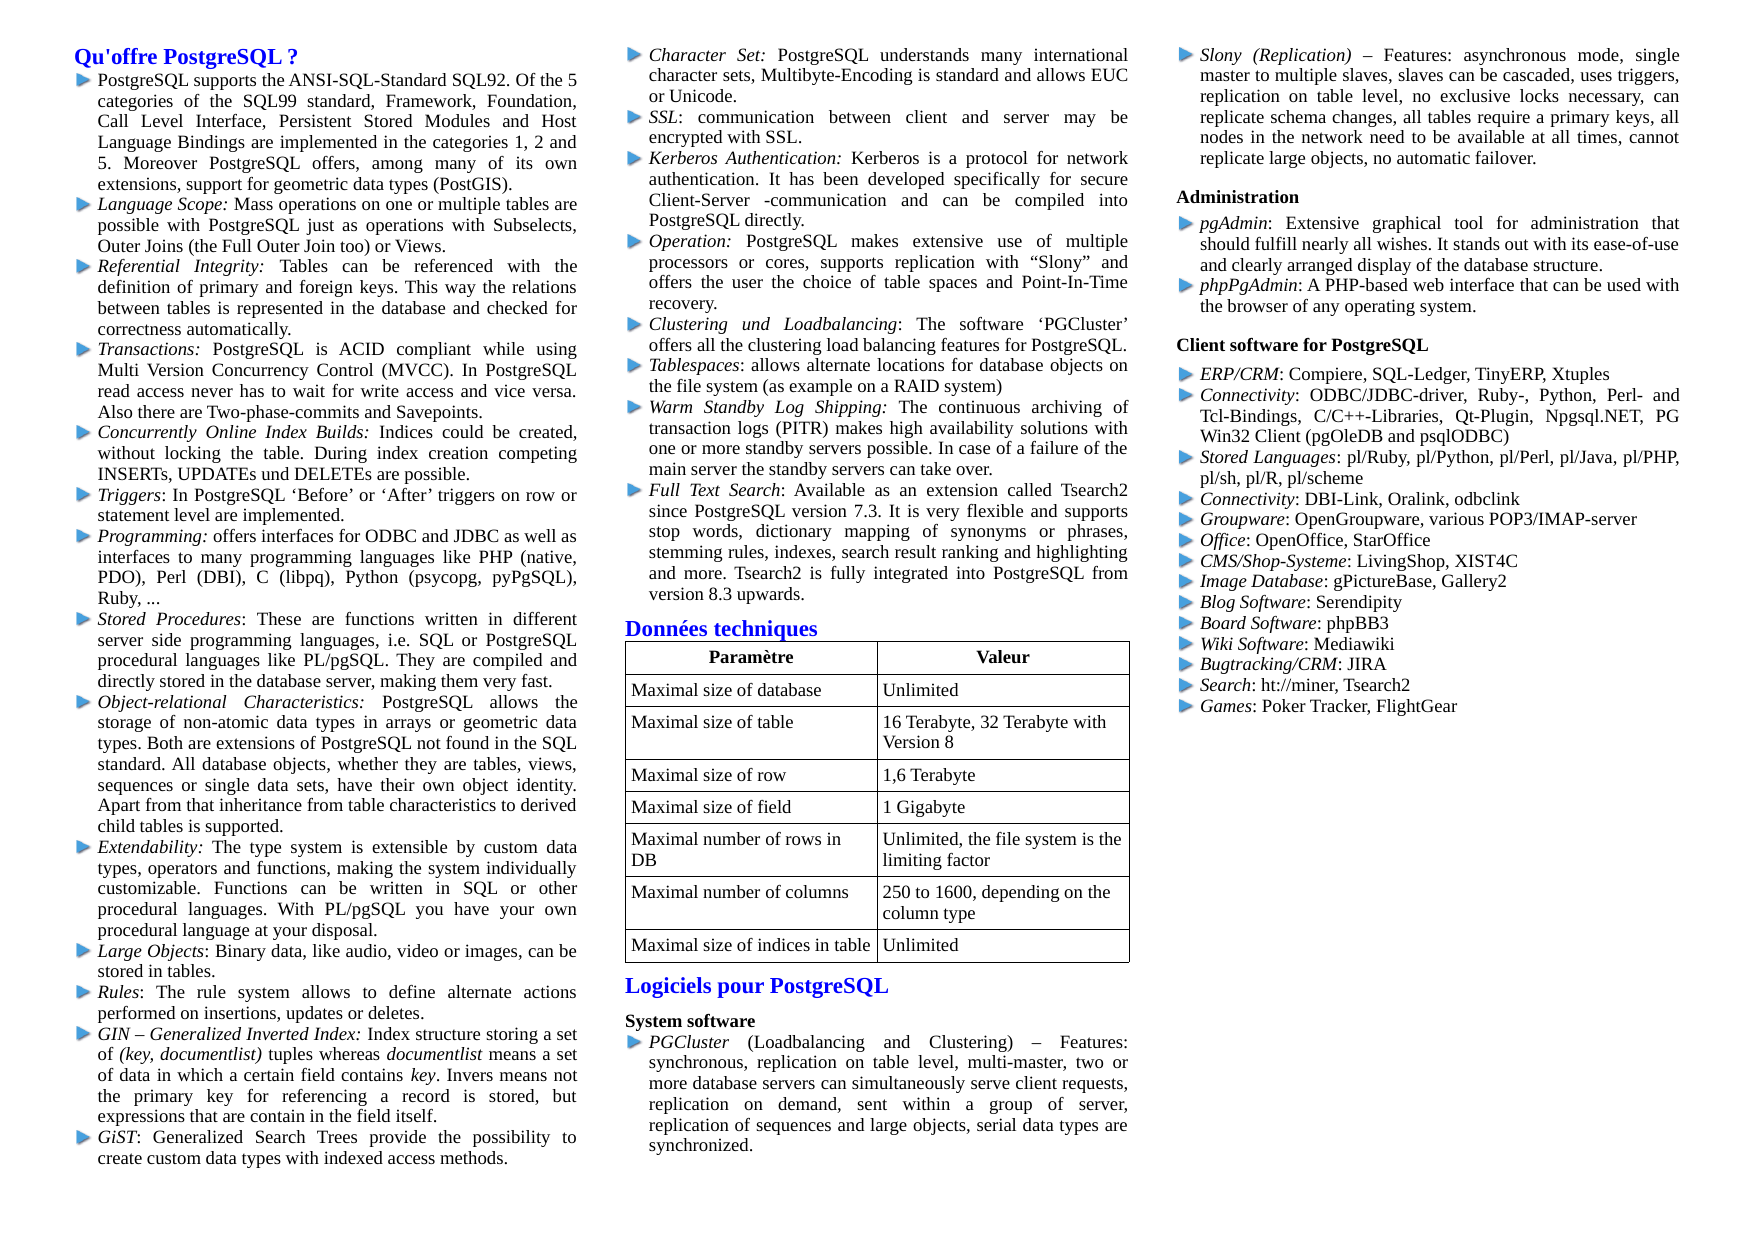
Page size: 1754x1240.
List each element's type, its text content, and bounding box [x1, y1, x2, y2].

list Office: OpenOffice, StarOffice [1176, 530, 1680, 551]
picture [75, 340, 93, 359]
list Referential Integrity: Tables can be referenced with the definition of primary and foreign keys. This way the relations between tables is represented in the database and checked for correctness automatically. [74, 256, 578, 339]
picture [626, 45, 644, 64]
picture [1177, 489, 1196, 508]
list phpPgAdmin: A PHP-based web interface that can be used with the browser of any operating system. [1176, 275, 1680, 317]
picture [626, 1033, 644, 1051]
picture [1177, 634, 1196, 653]
list Warm Standby Log Shipping: The continuous archiving of transaction logs (PITR) makes high availability solutions with one or more standby servers possible. In case of a failure of the main server the standby servers can take over. [625, 397, 1129, 479]
list Kerberos Authentication: Kerberos is a protocol for network authentication. It has been developed specifically for secure Client-Server -communication and can be compiled into PostgreSQL directly. [625, 148, 1129, 231]
list PGCluster (Loadbalancing and Clustering) – Features: synchronous, replication on table level, multi-master, two or more database servers can simultaneously serve client requests, replication on demand, sent within a group of server, replication of sequences and large objects, serial data types are synchronized. [625, 1031, 1129, 1156]
list Connectivity: ODBC/JDBC-driver, Ruby-, Python, Perl- and Tcl-Bindings, C/C++-Libraries, Qt-Plugin, Npgsql.NET, PG Win32 Client (pgOleDB and psqlODBC) [1176, 385, 1680, 447]
picture [1177, 697, 1196, 715]
table_cell Unlimited, the file system is the limiting factor [878, 824, 1129, 876]
picture [75, 983, 93, 1001]
picture [626, 149, 644, 168]
picture [75, 693, 93, 711]
picture [1177, 676, 1196, 695]
table_cell Maximal size of field [626, 792, 877, 823]
picture [75, 485, 93, 504]
list Image Database: gPictureBase, Gallery2 [1176, 571, 1680, 592]
picture [75, 838, 93, 856]
list Object-relational Characteristics: PostgreSQL allows the storage of non-atomic data types in arrays or geometric data types. Both are extensions of PostgreSQL not found in the SQL standard. All database objects, whether they are tables, views, sequences or single data sets, have their own object identity. Apart from that inheritance from table characteristics to derived child tables is supported. [74, 692, 578, 837]
list Transactions: PostgreSQL is ACID compliant while using Multi Version Concurrency Control (MVCC). In PostgreSQL read access never has to wait for write access and vice versa. Also there are Two-phase-commits and Savepoints. [74, 339, 578, 422]
list Operation: PostgreSQL makes extensive use of multiple processors or cores, supports replication with “Slony” and offers the user the choice of table spaces and Point-In-Time recovery. [625, 231, 1129, 314]
picture [1177, 45, 1196, 64]
table_cell 250 to 1600, depending on the column type [878, 877, 1129, 929]
list Stored Languages: pl/Ruby, pl/Python, pl/Perl, pl/Java, pl/PHP, pl/sh, pl/R, pl/scheme [1176, 447, 1680, 488]
picture [626, 398, 644, 416]
list Rules: The rule system allows to define alternate actions performed on insertions, updates or deletes. [74, 982, 578, 1023]
list pgAdmin: Extensive graphical tool for administration that should fulfill nearly all wishes. It stands out with its ease-of-use and clearly arranged display of the database structure. [1176, 213, 1680, 275]
picture [1177, 531, 1196, 550]
picture [1177, 572, 1196, 591]
picture [1177, 655, 1196, 674]
picture [1177, 365, 1196, 384]
list GIN – Generalized Inverted Index: Index structure storing a set of (key, documentlist) tuples whereas documentlist means a set of data in which a certain field contains key. Invers means not the primary key for referencing a record is stored, but expressions that are contain in the field itself. [74, 1023, 578, 1127]
text Administration [1176, 186, 1680, 207]
picture [1177, 551, 1196, 570]
picture [626, 232, 644, 251]
table_header Valeur [878, 642, 1129, 673]
picture [626, 108, 644, 126]
table_cell Maximal size of database [626, 675, 877, 706]
subtitle Qu'offre PostgreSQL ? [74, 44, 578, 70]
list Blog Software: Serendipity [1176, 592, 1680, 613]
list Programming: offers interfaces for ODBC and JDBC as well as interfaces to many programming languages like PHP (native, PDO), Perl (DBI), C (libpq), Python (psycopg, pyPgSQL), Ruby, ... [74, 526, 578, 609]
picture [75, 423, 93, 442]
list Full Text Search: Available as an extension called Tsearch2 since PostgreSQL version 7.3. It is very flexible and supports stop words, dictionary mapping of synonyms or phrases, stemming rules, indexes, search result ranking and highlighting and more. Tsearch2 is fully integrated into PostgreSQL from version 8.3 upwards. [625, 479, 1129, 604]
picture [75, 71, 93, 89]
list Language Scope: Mass operations on one or multiple tables are possible with PostgreSQL just as operations with Subselects, Outer Joins (the Full Outer Join too) or Views. [74, 194, 578, 256]
picture [75, 1024, 93, 1043]
picture [75, 941, 93, 960]
list Concurrently Online Index Builds: Indices could be created, without locking the table. During index creation competing INSERTs, UPDATEs und DELETEs are possible. [74, 422, 578, 484]
picture [1177, 386, 1196, 404]
table_cell Unlimited [878, 675, 1129, 706]
list SSL: communication between client and server may be encrypted with SSL. [625, 106, 1129, 148]
table_cell 1,6 Terabyte [878, 760, 1129, 791]
table_cell Maximal number of columns [626, 877, 877, 929]
list PostgreSQL supports the ANSI-SQL-Standard SQL92. Of the 5 categories of the SQL99 standard, Framework, Foundation, Call Level Interface, Persistent Stored Modules and Host Language Bindings are implemented in the categories 1, 2 and 5. Moreover PostgreSQL offers, among many of its own extensions, support for geometric data types (PostGIS). [74, 70, 578, 194]
picture [75, 257, 93, 276]
list Connectivity: DBI-Link, Oralink, odbclink [1176, 488, 1680, 509]
picture [75, 195, 93, 214]
picture [75, 527, 93, 545]
picture [1177, 510, 1196, 529]
picture [1177, 276, 1196, 295]
subtitle Logiciels pour PostgreSQL [625, 973, 1129, 999]
list Bugtracking/CRM: JIRA [1176, 654, 1680, 675]
text Client software for PostgreSQL [1176, 334, 1680, 355]
picture [626, 481, 644, 499]
picture [1177, 593, 1196, 612]
list GiST: Generalized Search Trees provide the possibility to create custom data types with indexed access methods. [74, 1127, 578, 1168]
table_cell Unlimited [878, 930, 1129, 962]
table_cell Maximal size of row [626, 760, 877, 791]
list Large Objects: Binary data, like audio, video or images, can be stored in tables. [74, 940, 578, 982]
picture [626, 315, 644, 334]
list Character Set: PostgreSQL understands many international character sets, Multibyte-Encoding is standard and allows EUC or Unicode. [625, 44, 1129, 106]
table_cell Maximal size of table [626, 707, 877, 759]
list Stored Procedures: These are functions written in different server side programming languages, i.e. SQL or PostgreSQL procedural languages like PL/pgSQL. They are compiled and directly stored in the database server, making them very fast. [74, 609, 578, 692]
list Extendability: The type system is extensible by custom data types, operators and functions, making the system individually customizable. Functions can be written in SQL or other procedural languages. With PL/pgSQL you have your own procedural language at your disposal. [74, 837, 578, 940]
list CMS/Shop-Systeme: LivingShop, XIST4C [1176, 551, 1680, 571]
table_cell 16 Terabyte, 32 Terabyte with Version 8 [878, 707, 1129, 759]
table_cell Maximal number of rows in DB [626, 824, 877, 876]
list Search: ht://miner, Tsearch2 [1176, 675, 1680, 696]
picture [1177, 614, 1196, 632]
text System software [625, 1011, 1129, 1031]
list Triggers: In PostgreSQL ‘Before’ or ‘After’ triggers on row or statement level are implemented. [74, 484, 578, 526]
list Board Software: phpBB3 [1176, 613, 1680, 633]
list Tablespaces: allows alternate locations for database objects on the file system (as example on a RAID system) [625, 355, 1129, 397]
picture [75, 610, 93, 628]
subtitle Données techniques [625, 616, 1129, 641]
picture [1177, 214, 1196, 233]
table_cell Maximal size of indices in table [626, 930, 877, 962]
list ERP/CRM: Compiere, SQL-Ledger, TinyERP, Xtuples [1176, 364, 1680, 385]
list Clustering und Loadbalancing: The software ‘PGCluster’ offers all the clustering load balancing features for PostgreSQL. [625, 314, 1129, 355]
picture [626, 356, 644, 375]
list Wiki Software: Mediawiki [1176, 633, 1680, 654]
list Slony (Replication) – Features: asynchronous mode, single master to multiple slaves, slaves can be cascaded, uses triggers, replication on table level, no exclusive locks necessary, can replicate schema changes, all tables require a primary keys, all nodes in the network need to be available at all times, cannot replicate large objects, no automatic failover. [1176, 44, 1680, 169]
table_header Paramètre [626, 642, 877, 673]
picture [1177, 448, 1196, 467]
picture [75, 1128, 93, 1147]
list Games: Poker Tracker, FlightGear [1176, 696, 1680, 716]
table_cell 1 Gigabyte [878, 792, 1129, 823]
list Groupware: OpenGroupware, various POP3/IMAP-server [1176, 509, 1680, 530]
